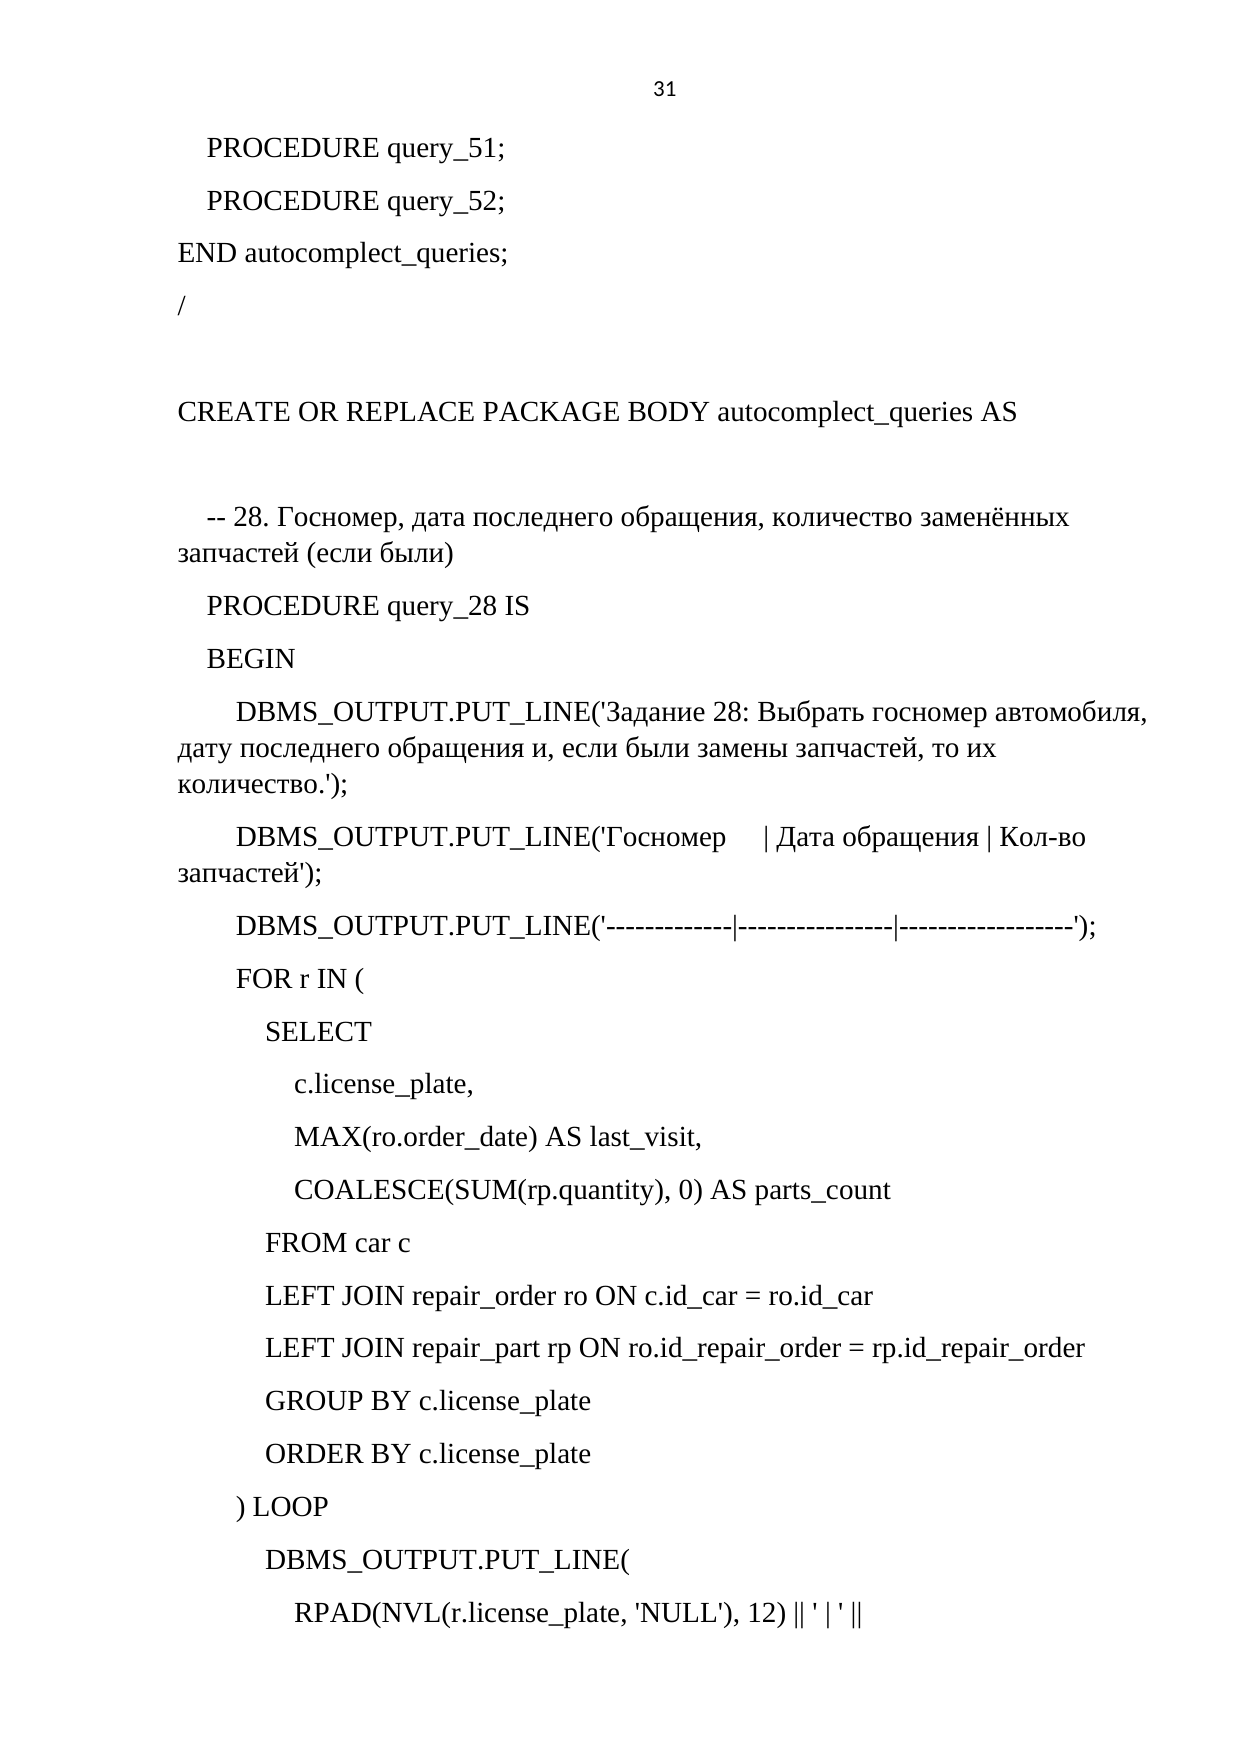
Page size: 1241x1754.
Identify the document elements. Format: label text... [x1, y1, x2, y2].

text FOR r IN ( [177, 961, 1152, 994]
text DBMS_OUTPUT.PUT_LINE('Задание 28: Выбрать госномер автомобиля, дату последнего обращения и, если были замены запчастей, то их количество.'); [177, 694, 1152, 800]
text ) LOOP [177, 1489, 1152, 1523]
text / [177, 288, 1152, 322]
text MAX(ro.order_date) AS last_visit, [177, 1119, 1152, 1153]
text DBMS_OUTPUT.PUT_LINE('-------------|----------------|------------------'); [177, 908, 1152, 942]
text END autocomplect_queries; [177, 235, 1152, 269]
text DBMS_OUTPUT.PUT_LINE( [177, 1542, 1152, 1575]
text RPAD(NVL(r.license_plate, 'NULL'), 12) || ' | ' || [177, 1595, 1152, 1628]
text CREATE OR REPLACE PACKAGE BODY autocomplect_queries AS [177, 394, 1152, 427]
text LEFT JOIN repair_order ro ON c.id_car = ro.id_car [177, 1278, 1152, 1311]
text ORDER BY c.license_plate [177, 1436, 1152, 1470]
text PROCEDURE query_28 IS [177, 588, 1152, 622]
text FROM car c [177, 1225, 1152, 1258]
text PROCEDURE query_52; [177, 183, 1152, 216]
text BEGIN [177, 641, 1152, 675]
text -- 28. Госномер, дата последнего обращения, количество заменённых запчастей (если были) [177, 499, 1152, 569]
text c.license_plate, [177, 1067, 1152, 1100]
text GROUP BY c.license_plate [177, 1383, 1152, 1417]
text PROCEDURE query_51; [177, 130, 1152, 163]
text DBMS_OUTPUT.PUT_LINE('Госномер | Дата обращения | Кол-во запчастей'); [177, 819, 1152, 889]
text COALESCE(SUM(rp.quantity), 0) AS parts_count [177, 1172, 1152, 1206]
text SELECT [177, 1014, 1152, 1047]
text LEFT JOIN repair_part rp ON ro.id_repair_order = rp.id_repair_order [177, 1331, 1152, 1364]
